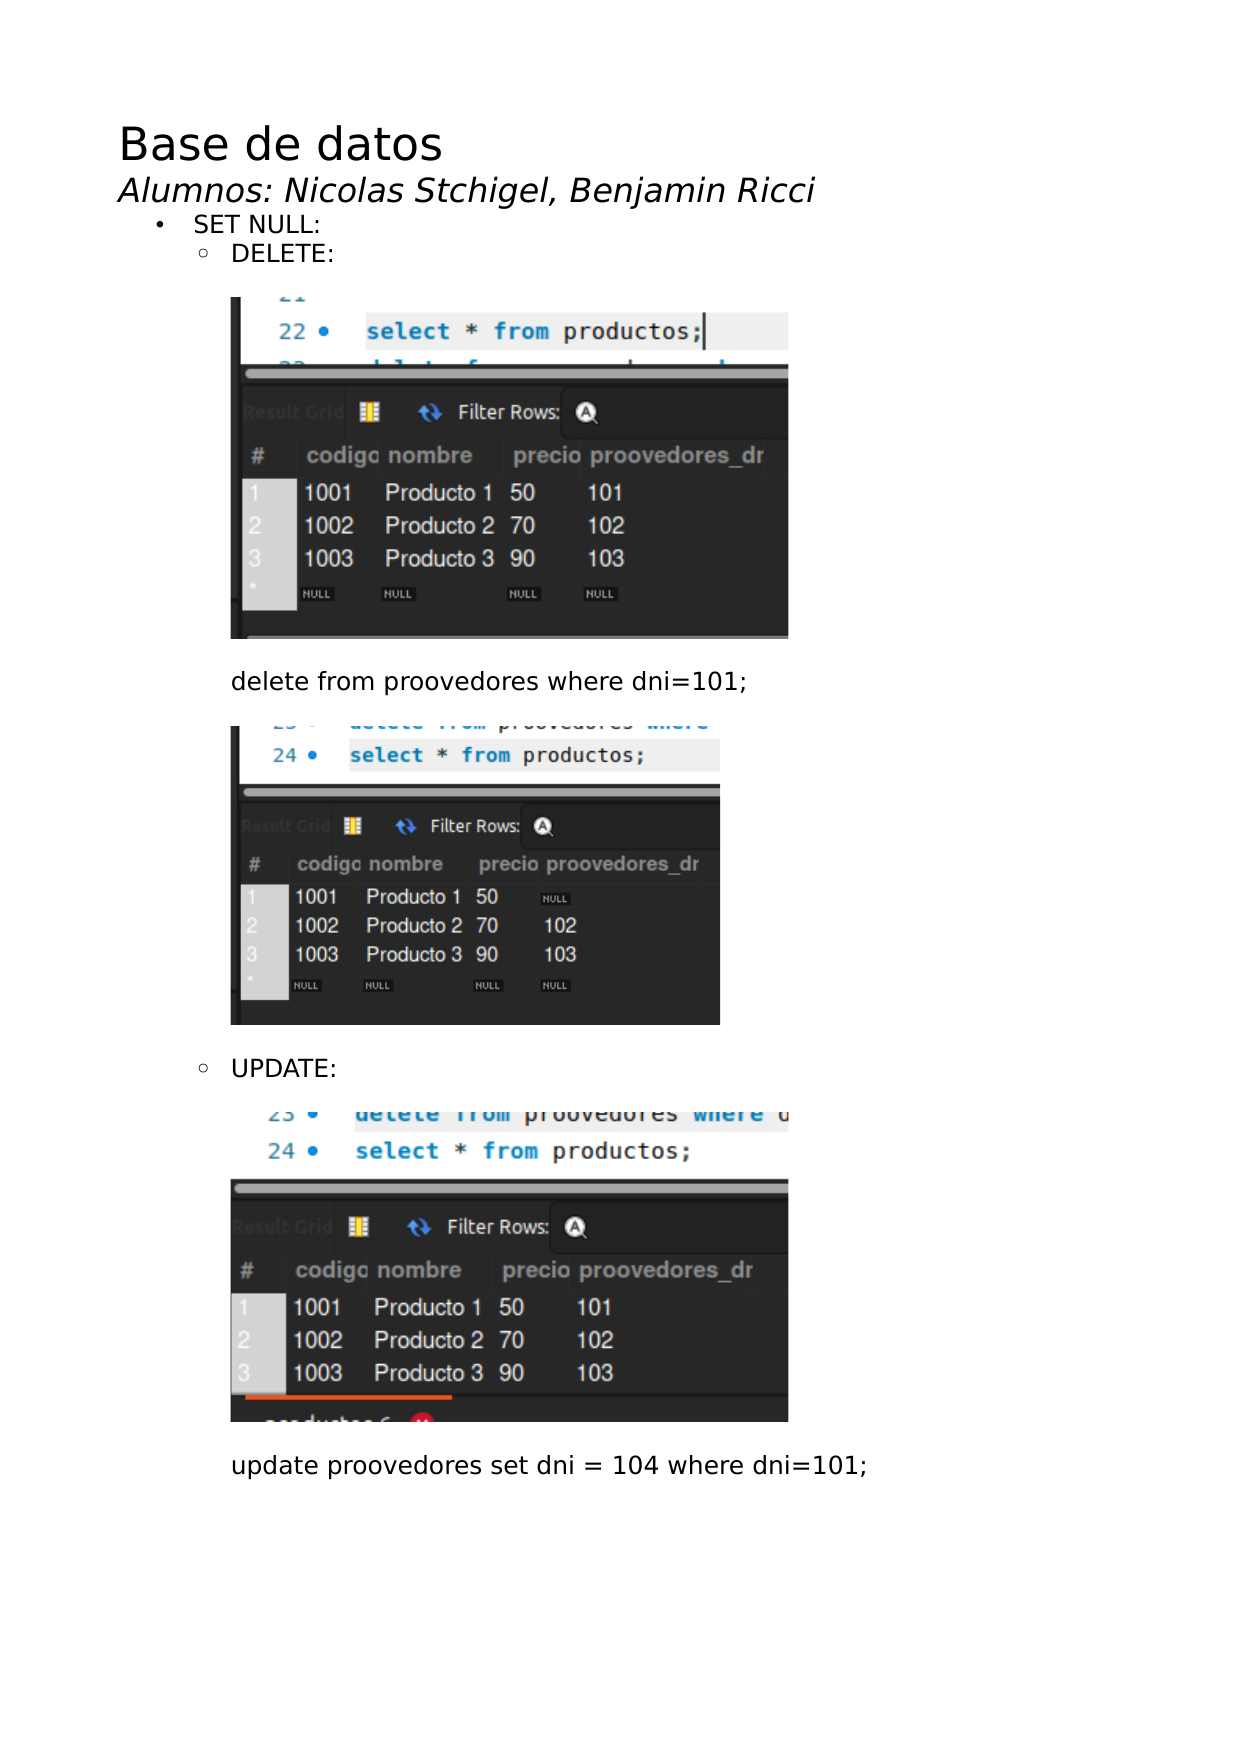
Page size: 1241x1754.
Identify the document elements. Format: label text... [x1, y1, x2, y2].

list UPDATE: update proovedores set dni = 104 where dni=101; [193, 1054, 1122, 1509]
text Alumnos: Nicolas Stchigel, Benjamin Ricci [118, 171, 1122, 210]
list SET NULL: [156, 210, 1122, 239]
picture [230, 297, 789, 639]
text Base de datos [118, 118, 1122, 171]
picture [230, 726, 721, 1025]
list DELETE: delete from proovedores where dni=101; [193, 239, 1122, 1054]
picture [230, 1112, 789, 1422]
